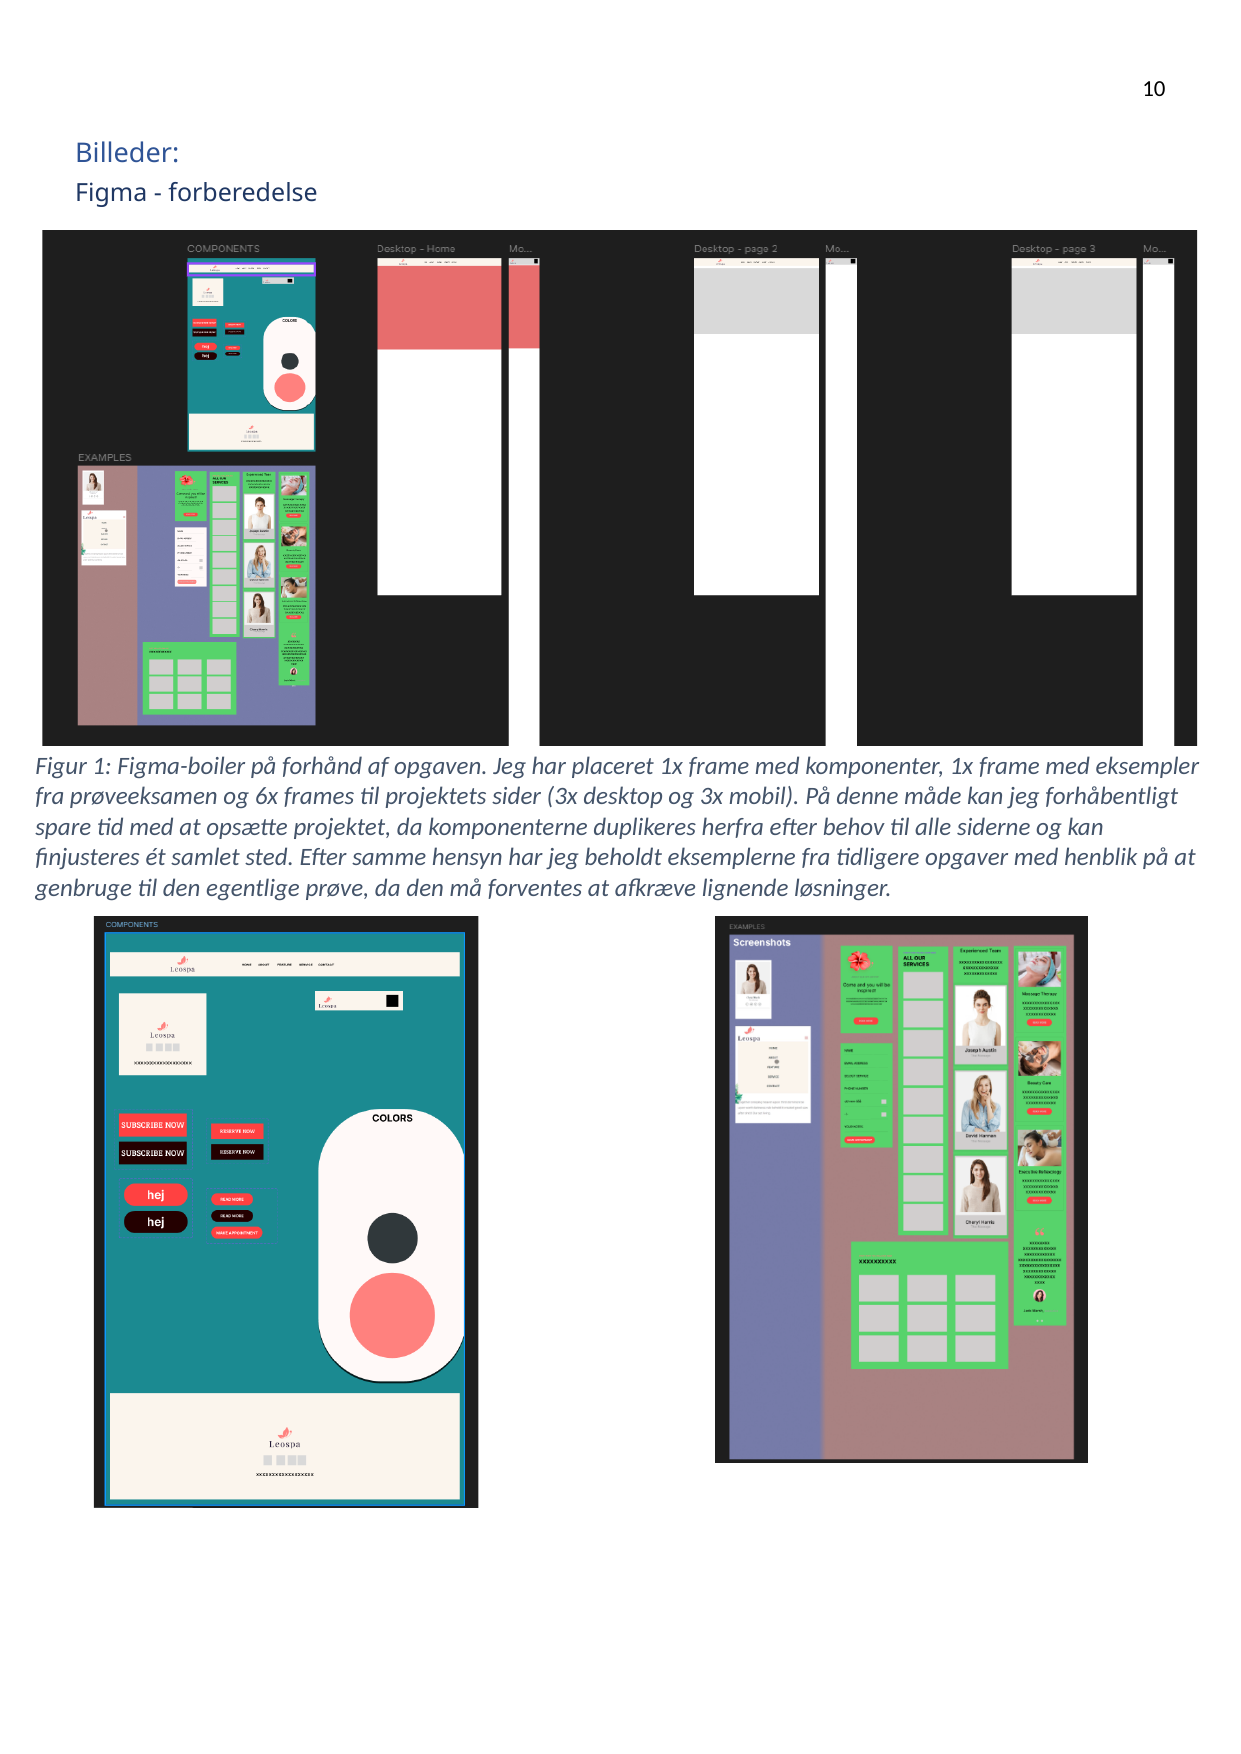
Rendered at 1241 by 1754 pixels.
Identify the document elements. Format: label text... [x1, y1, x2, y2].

text Figur 1: Figma-boiler på forhånd af opgaven. Jeg har placeret 1x frame med komponenter, 1x frame med eksempler fra prøveeksamen og 6x frames til projektets sider (3x desktop og 3x mobil). På denne måde kan jeg forhåbentligt spare tid med at opsætte projektet, da komponenterne duplikeres herfra efter behov til alle siderne og kan finjusteres ét samlet sted. Efter samme hensyn har jeg beholdt eksemplerne fra tidligere opgaver med henblik på at genbruge til den egentlige prøve, da den må forventes at afkræve lignende løsninger. [35, 750, 1214, 902]
subtitle Figma - forberedelse [75, 175, 1165, 209]
subtitle [35, 902, 1214, 912]
subtitle Billeder: [75, 134, 1165, 171]
